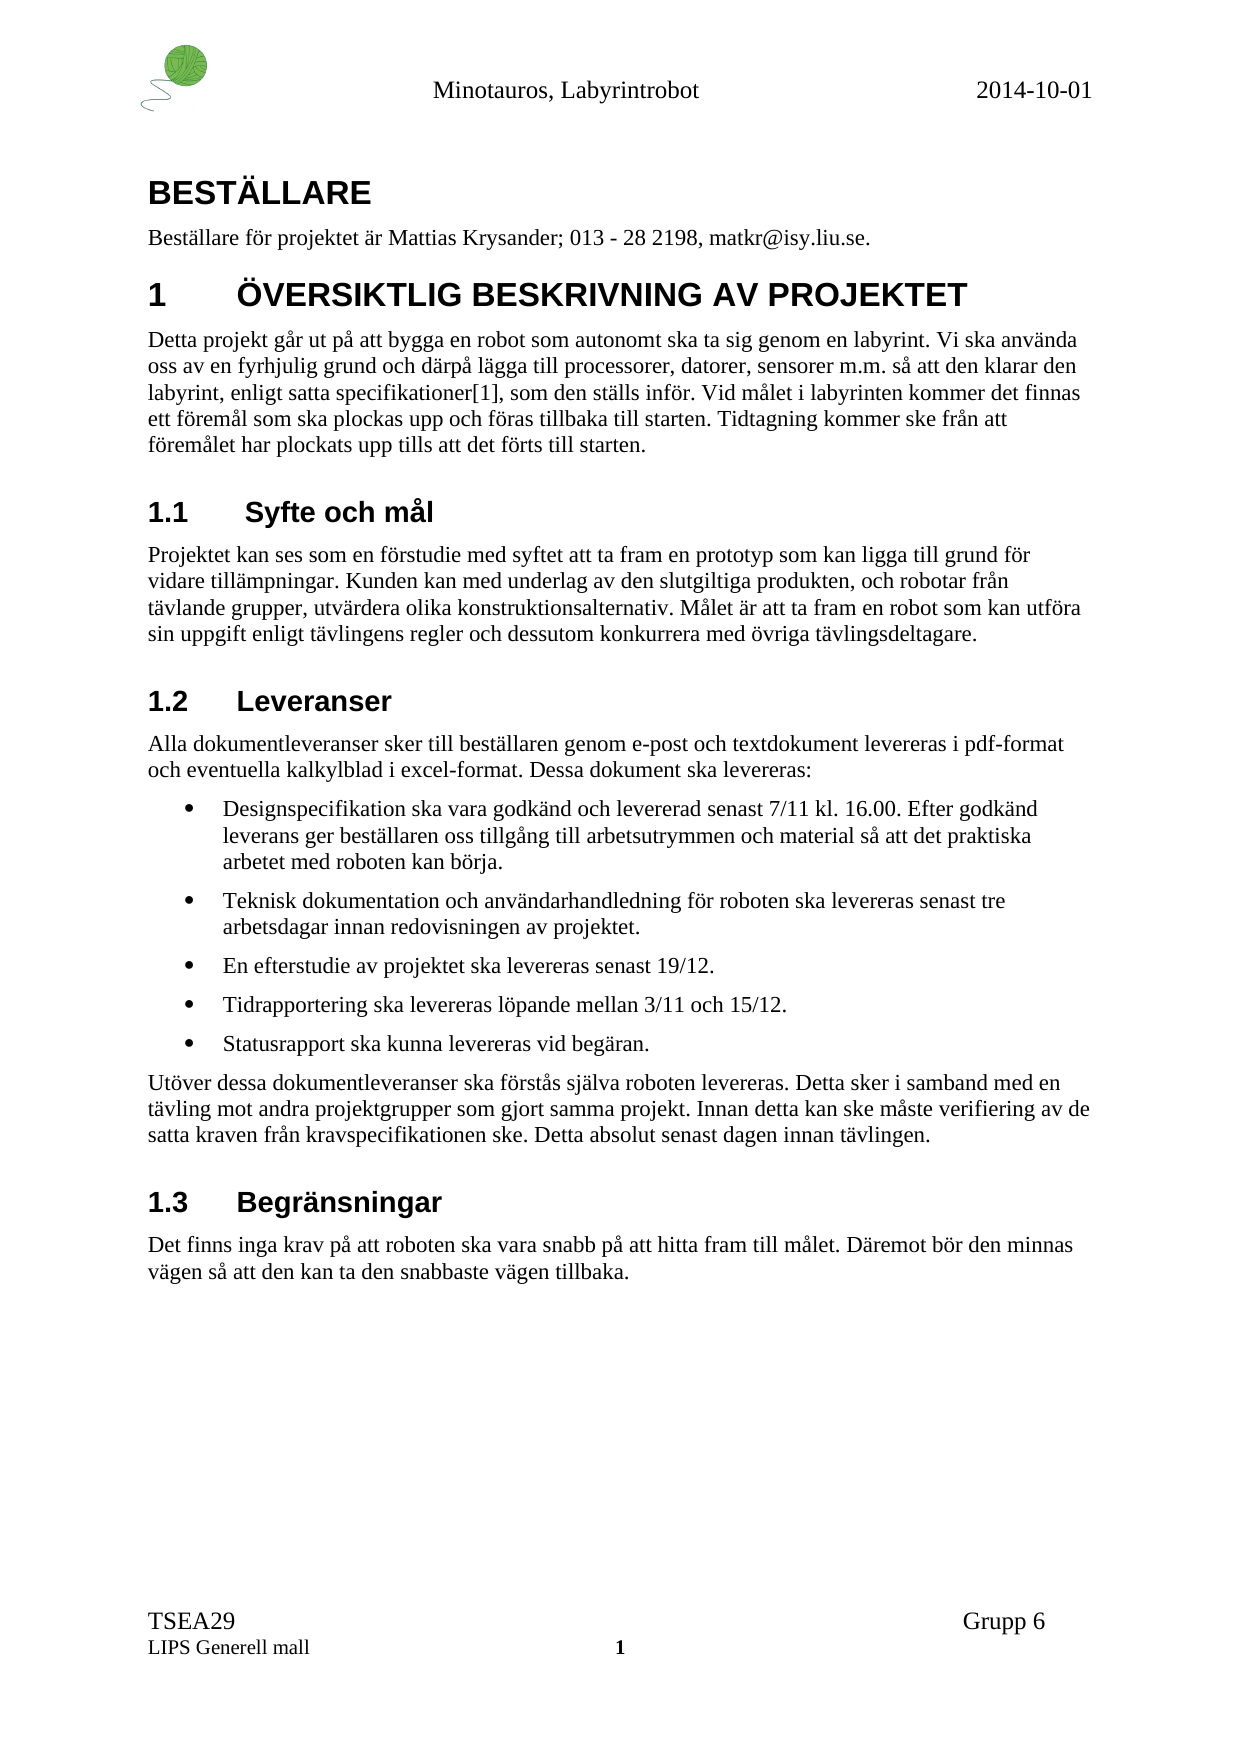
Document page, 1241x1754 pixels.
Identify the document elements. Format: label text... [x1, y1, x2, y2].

text Det finns inga krav på att roboten ska vara snabb på att hitta fram till målet. Däremot bör den minnas vägen så att den kan ta den snabbaste vägen tillbaka. [148, 1231, 1092, 1284]
subtitle Begränsningar [148, 1185, 1092, 1219]
text Alla dokumentleveranser sker till beställaren genom e-post och textdokument levereras i pdf-format och eventuella kalkylblad i excel-format. Dessa dokument ska levereras: [148, 730, 1092, 783]
list Tidrapportering ska levereras löpande mellan 3/11 och 15/12. [185, 991, 1092, 1017]
text Beställare för projektet är Mattias Krysander; 013 - 28 2198, matkr@isy.liu.se. [148, 224, 1092, 250]
list Designspecifikation ska vara godkänd och levererad senast 7/11 kl. 16.00. Efter godkänd leverans ger beställaren oss tillgång till arbetsutrymmen och material så att det praktiska arbetet med roboten kan börja. [185, 795, 1092, 874]
list Teknisk dokumentation och användarhandledning för roboten ska levereras senast tre arbetsdagar innan redovisningen av projektet. [185, 887, 1092, 940]
subtitle Beställare [148, 173, 1092, 211]
list En efterstudie av projektet ska levereras senast 19/12. [185, 952, 1092, 978]
text Projektet kan ses som en förstudie med syftet att ta fram en prototyp som kan ligga till grund för vidare tillämpningar. Kunden kan med underlag av den slutgiltiga produkten, och robotar från tävlande grupper, utvärdera olika konstruktionsalternativ. Målet är att ta fram en robot som kan utföra sin uppgift enligt tävlingens regler och dessutom konkurrera med övriga tävlingsdeltagare. [148, 541, 1092, 647]
text Detta projekt går ut på att bygga en robot som autonomt ska ta sig genom en labyrint. Vi ska använda oss av en fyrhjulig grund och därpå lägga till processorer, datorer, sensorer m.m. så att den klarar den labyrint, enligt satta specifikationer[1], som den ställs inför. Vid målet i labyrinten kommer det finnas ett föremål som ska plockas upp och föras tillbaka till starten. Tidtagning kommer ske från att föremålet har plockats upp tills att det förts till starten. [148, 326, 1092, 458]
list Statusrapport ska kunna levereras vid begäran. [185, 1030, 1092, 1056]
text Utöver dessa dokumentleveranser ska förstås själva roboten levereras. Detta sker i samband med en tävling mot andra projektgrupper som gjort samma projekt. Innan detta kan ske måste verifiering av de satta kraven från kravspecifikationen ske. Detta absolut senast dagen innan tävlingen. [148, 1069, 1092, 1148]
subtitle Leveranser [148, 684, 1092, 718]
subtitle Översiktlig beskrivning av projektet [148, 275, 1092, 313]
subtitle Syfte och mål [148, 495, 1092, 529]
